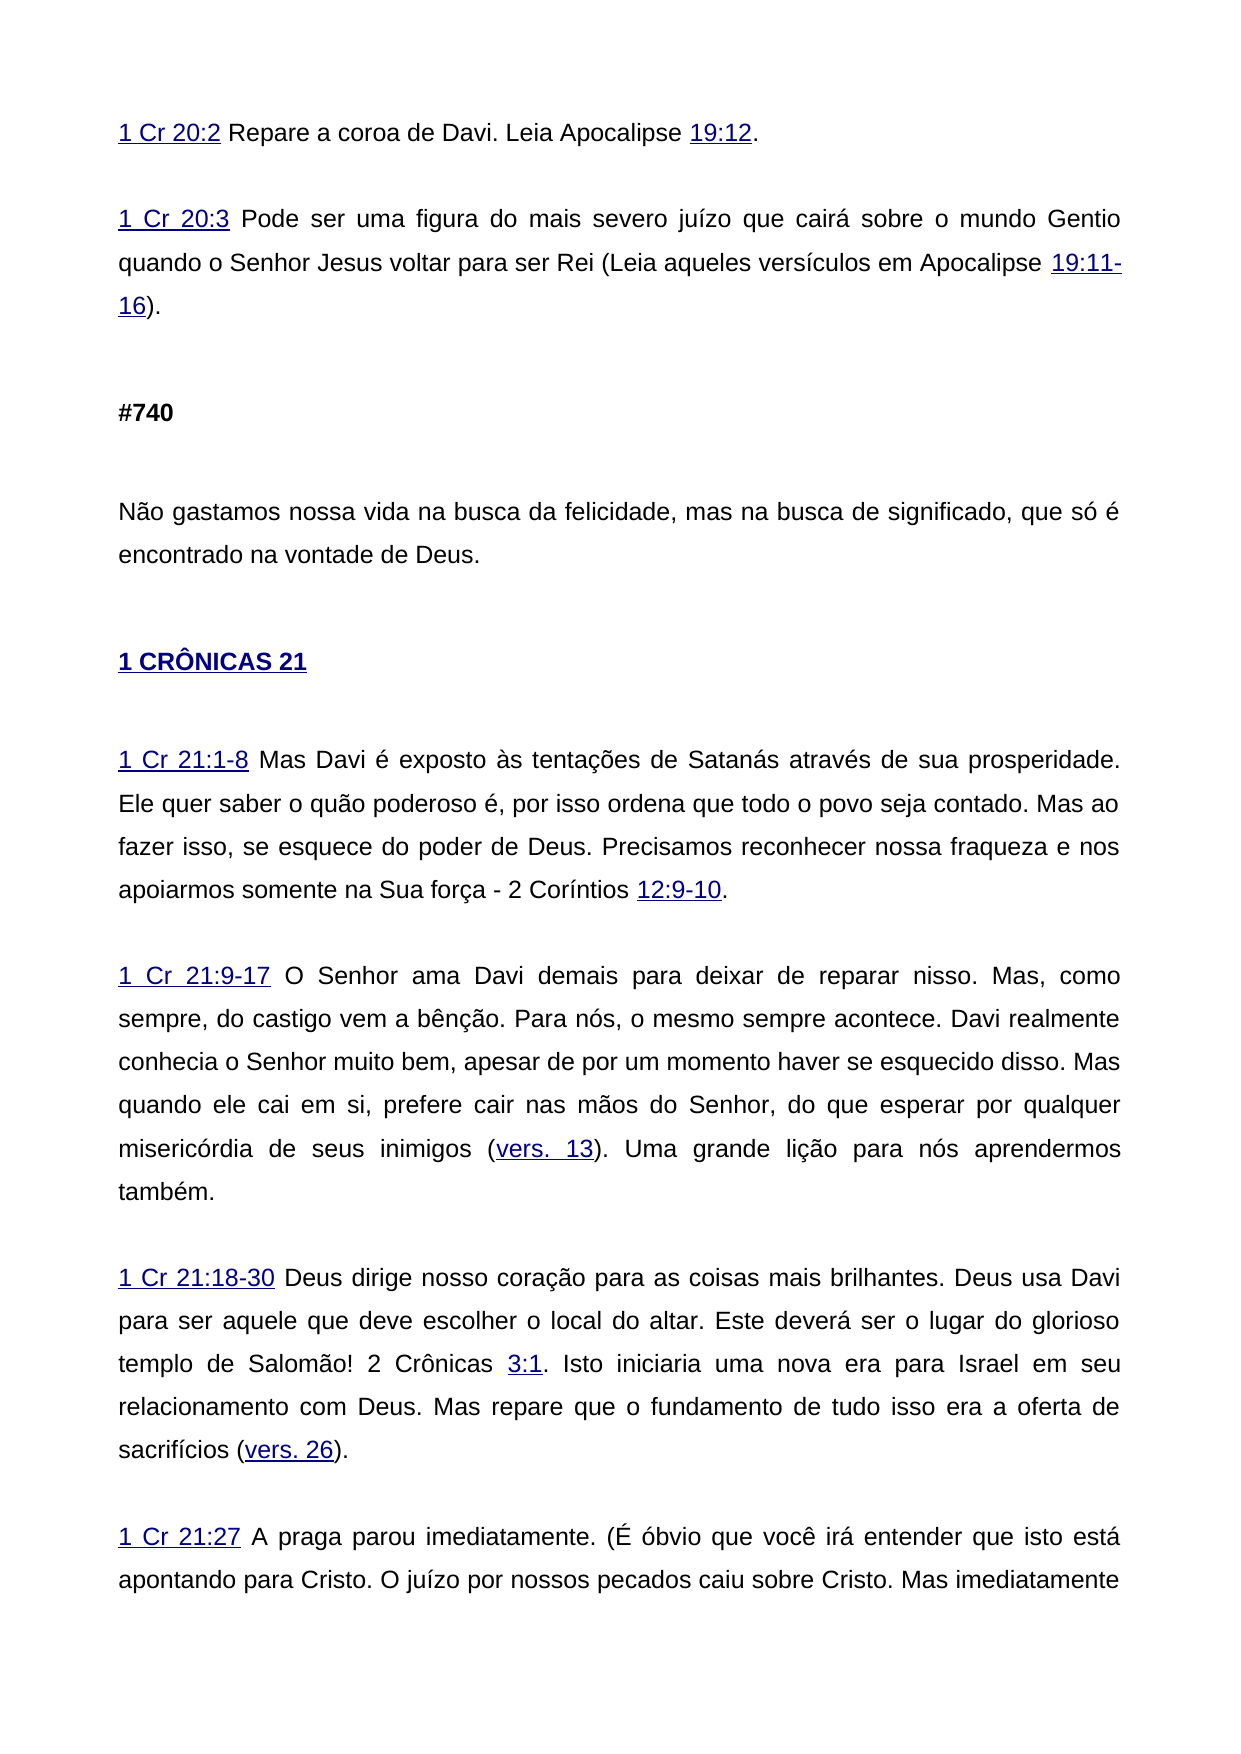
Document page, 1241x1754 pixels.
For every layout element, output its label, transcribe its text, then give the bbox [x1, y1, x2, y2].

text 1 Cr 21:18-30 Deus dirige nosso coração para as coisas mais brilhantes. Deus usa Davi para ser aquele que deve escolher o local do altar. Este deverá ser o lugar do glorioso templo de Salomão! 2 Crônicas 3:1. Isto iniciaria uma nova era para Israel em seu relacionamento com Deus. Mas repare que o fundamento de tudo isso era a oferta de sacrifícios (vers. 26). [118, 1263, 1122, 1464]
text 1 Cr 21:1-8 Mas Davi é exposto às tentações de Satanás através de sua prosperidade. Ele quer saber o quão poderoso é, por isso ordena que todo o povo seja contado. Mas ao fazer isso, se esquece do poder de Deus. Precisamos reconhecer nossa fraqueza e nos apoiarmos somente na Sua força - 2 Coríntios 12:9-10. [118, 745, 1122, 903]
text Não gastamos nossa vida na busca da felicidade, mas na busca de significado, que só é encontrado na vontade de Deus. [118, 496, 1122, 568]
subtitle 1 CRÔNICAS 21 [118, 647, 1122, 675]
text 1 Cr 20:3 Pode ser uma figura do mais severo juízo que cairá sobre o mundo Gentio quando o Senhor Jesus voltar para ser Rei (Leia aqueles versículos em Apocalipse 19:11-16). [118, 204, 1122, 319]
text 1 Cr 21:9-17 O Senhor ama Davi demais para deixar de reparar nisso. Mas, como sempre, do castigo vem a bênção. Para nós, o mesmo sempre acontece. Davi realmente conhecia o Senhor muito bem, apesar de por um momento haver se esquecido disso. Mas quando ele cai em si, prefere cair nas mãos do Senhor, do que esperar por qualquer misericórdia de seus inimigos (vers. 13). Uma grande lição para nós aprendermos também. [118, 961, 1122, 1205]
text 1 Cr 21:27 A praga parou imediatamente. (É óbvio que você irá entender que isto está apontando para Cristo. O juízo por nossos pecados caiu sobre Cristo. Mas imediatamente [118, 1522, 1122, 1593]
subtitle #740 [118, 398, 1122, 426]
text 1 Cr 20:2 Repare a coroa de Davi. Leia Apocalipse 19:12. [118, 118, 1122, 147]
